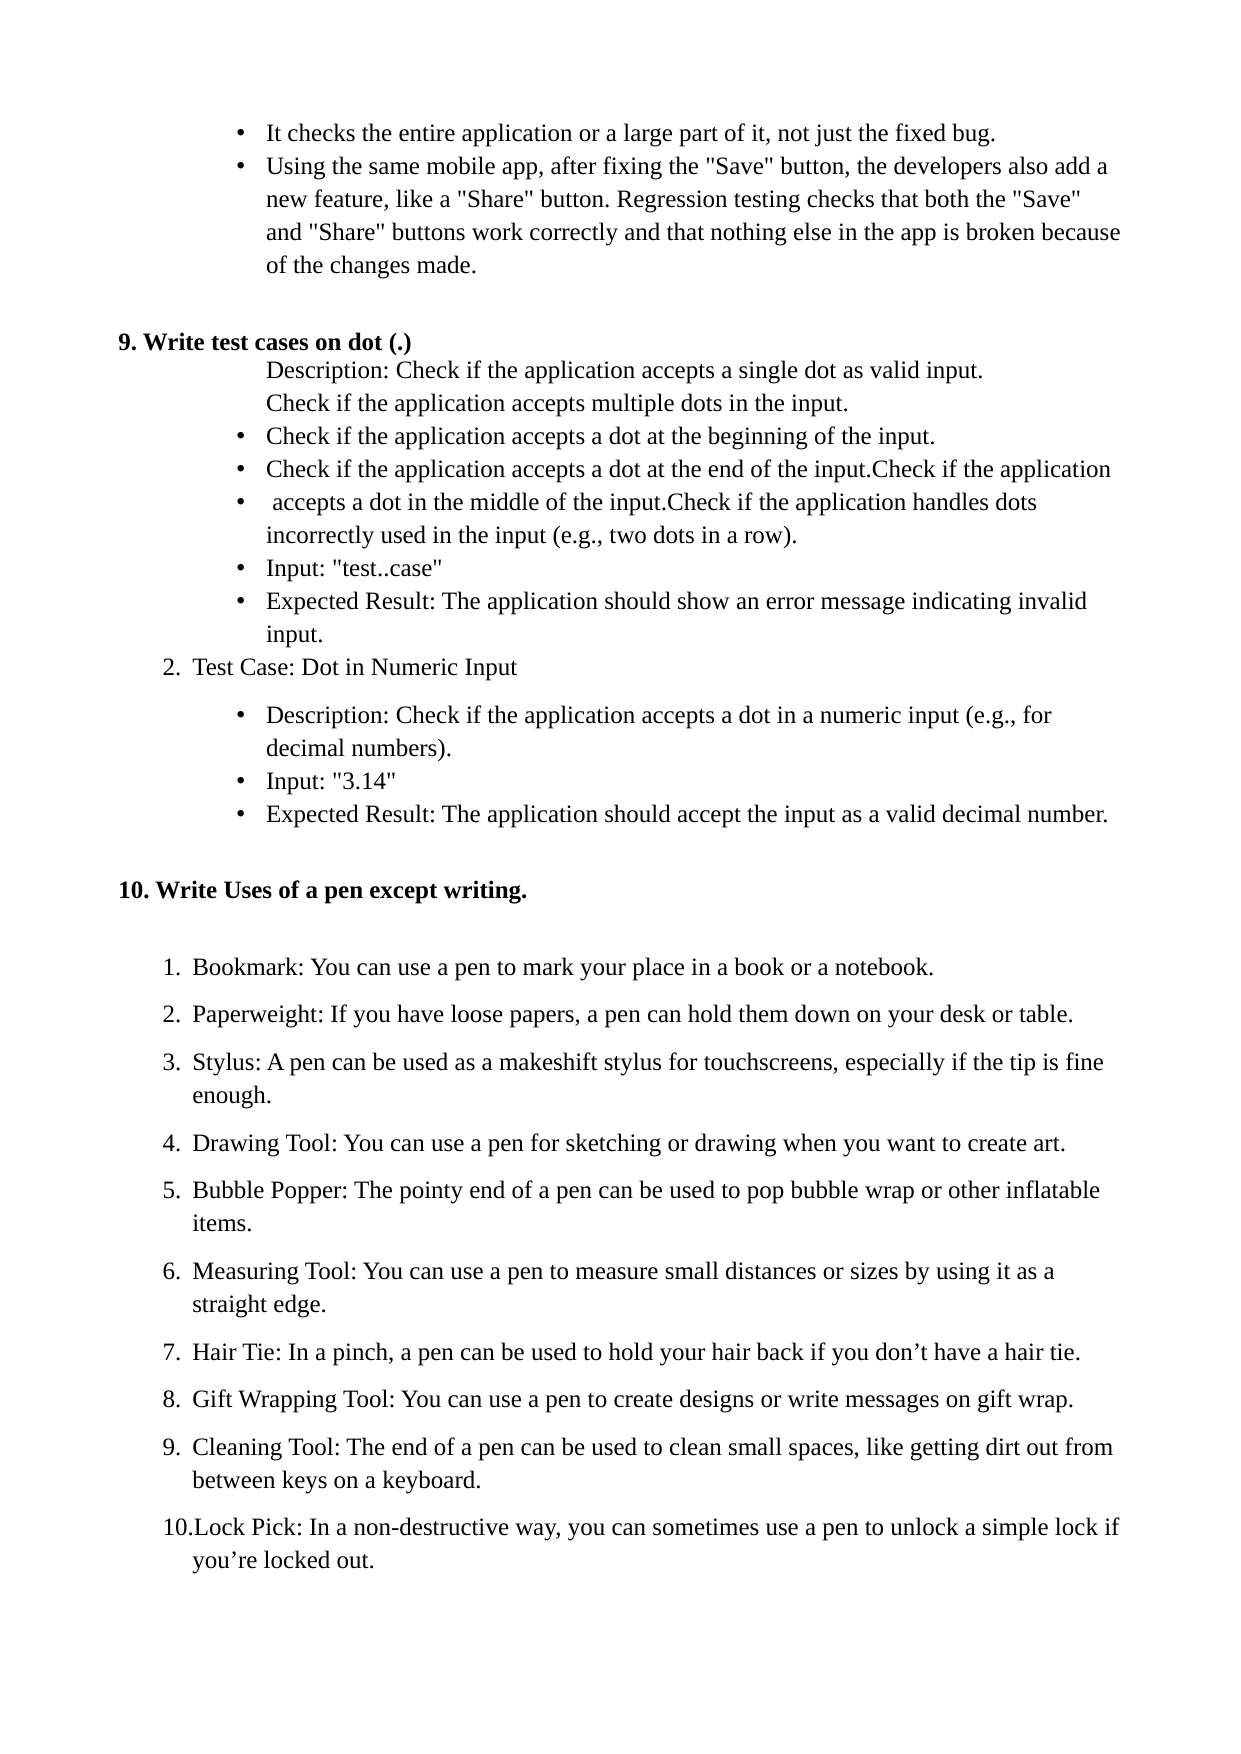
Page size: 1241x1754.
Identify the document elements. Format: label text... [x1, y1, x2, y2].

list Expected Result: The application should accept the input as a valid decimal number. [236, 799, 1122, 828]
list Bubble Popper: The pointy end of a pen can be used to pop bubble wrap or other inflatable items. [162, 1175, 1122, 1237]
list Test Case: Dot in Numeric Input [162, 652, 1122, 681]
list Input: "3.14" [236, 766, 1122, 795]
list Paperweight: If you have loose papers, a pen can hold them down on your desk or table. [162, 999, 1122, 1028]
list Bookmark: You can use a pen to mark your place in a book or a notebook. [162, 952, 1122, 981]
list Check if the application accepts a dot at the end of the input.Check if the application [236, 454, 1122, 483]
list Lock Pick: In a non-destructive way, you can sometimes use a pen to unlock a simple lock if you’re locked out. [162, 1512, 1122, 1574]
list Check if the application accepts a dot at the beginning of the input. [236, 421, 1122, 450]
list Check if the application accepts multiple dots in the input. [236, 388, 1122, 417]
text 9. Write test cases on dot (.) [118, 327, 1122, 355]
list Input: "test..case" [236, 553, 1122, 582]
list Cleaning Tool: The end of a pen can be used to clean small spaces, like getting dirt out from between keys on a keyboard. [162, 1432, 1122, 1493]
list Expected Result: The application should show an error message indicating invalid input. [236, 586, 1122, 648]
list Description: Check if the application accepts a single dot as valid input. [236, 355, 1122, 384]
list Stylus: A pen can be used as a makeshift stylus for touchscreens, especially if the tip is fine enough. [162, 1047, 1122, 1109]
list It checks the entire application or a large part of it, not just the fixed bug. [236, 118, 1122, 147]
list Description: Check if the application accepts a dot in a numeric input (e.g., for decimal numbers). [236, 700, 1122, 762]
list Measuring Tool: You can use a pen to measure small distances or sizes by using it as a straight edge. [162, 1256, 1122, 1318]
list accepts a dot in the middle of the input.Check if the application handles dots incorrectly used in the input (e.g., two dots in a row). [236, 487, 1122, 549]
list Gift Wrapping Tool: You can use a pen to create designs or write messages on gift wrap. [162, 1384, 1122, 1413]
list Hair Tie: In a pinch, a pen can be used to hold your hair back if you don’t have a hair tie. [162, 1337, 1122, 1365]
list Using the same mobile app, after fixing the "Save" button, the developers also add a new feature, like a "Share" button. Regression testing checks that both the "Save" and "Share" buttons work correctly and that nothing else in the app is broken because of the changes made. [236, 151, 1122, 279]
text 10. Write Uses of a pen except writing. [118, 876, 1122, 904]
list Drawing Tool: You can use a pen for sketching or drawing when you want to create art. [162, 1128, 1122, 1156]
